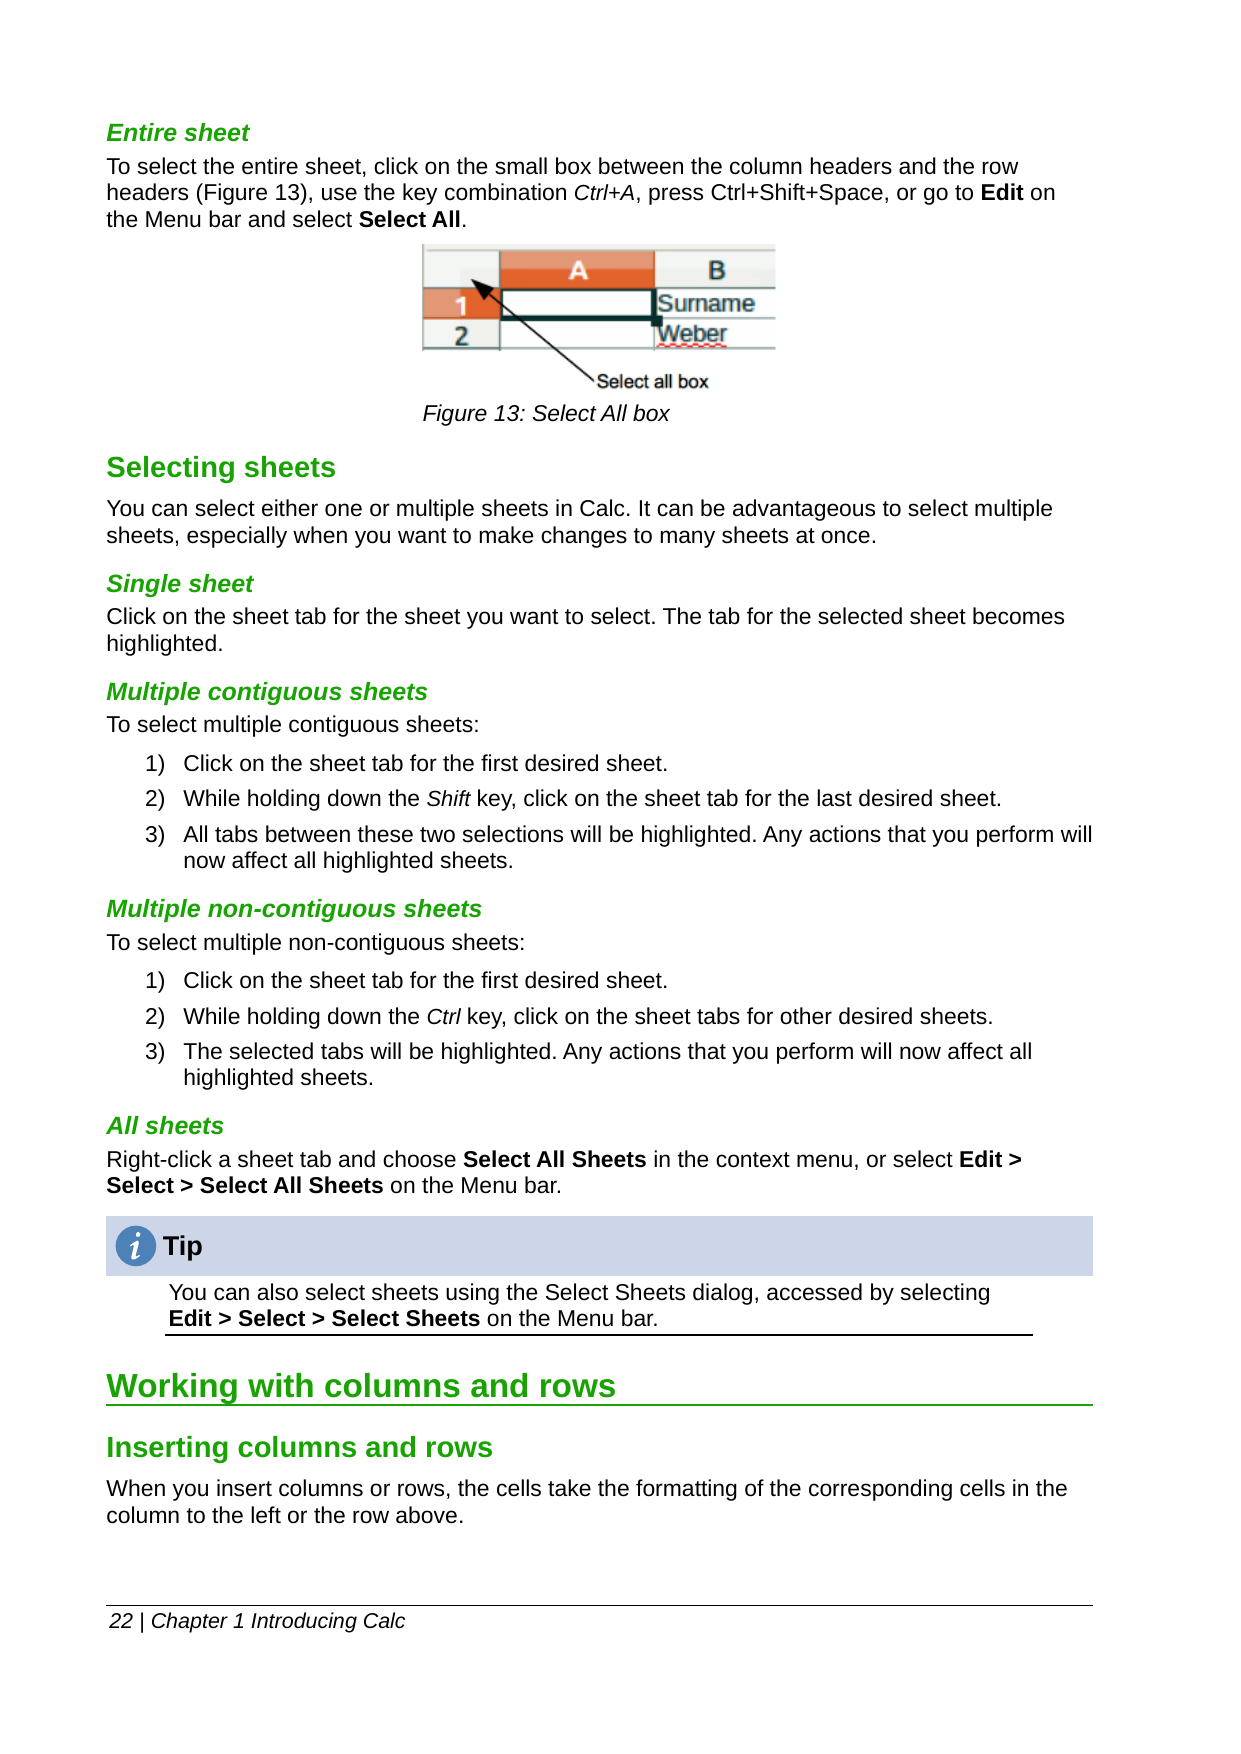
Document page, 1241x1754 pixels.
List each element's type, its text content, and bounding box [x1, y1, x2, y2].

text You can select either one or multiple sheets in Calc. It can be advantageous to select multiple sheets, especially when you want to make changes to many sheets at once. [106, 495, 1093, 548]
subtitle Single sheet [106, 568, 1093, 597]
picture [422, 244, 777, 400]
list All tabs between these two selections will be highlighted. Any actions that you perform will now affect all highlighted sheets. [165, 821, 1093, 873]
text Figure 13: Select All box [422, 400, 777, 426]
subtitle Tip [106, 1216, 1093, 1276]
text Click on the sheet tab for the sheet you want to select. The tab for the selected sheet becomes highlighted. [106, 603, 1093, 656]
list To select multiple contiguous sheets: [106, 711, 1093, 738]
text To select the entire sheet, click on the small box between the column headers and the row headers (Figure 13), use the key combination Ctrl+A, press Ctrl+Shift+Space, or go to Edit on the Menu bar and select Select All. [106, 153, 1093, 232]
list While holding down the Shift key, click on the sheet tab for the last desired sheet. [165, 785, 1093, 812]
subtitle Selecting sheets [106, 450, 1093, 483]
subtitle All sheets [106, 1111, 1093, 1140]
text You can also select sheets using the Select Sheets dialog, accessed by selecting Edit > Select > Select Sheets on the Menu bar. [165, 1276, 1033, 1334]
subtitle Inserting columns and rows [106, 1430, 1093, 1463]
list To select multiple non-contiguous sheets: [106, 928, 1093, 955]
subtitle Working with columns and rows [106, 1366, 1093, 1404]
text When you insert columns or rows, the cells take the formatting of the corresponding cells in the column to the left or the row above. [106, 1475, 1093, 1528]
subtitle Multiple contiguous sheets [106, 677, 1093, 705]
list Click on the sheet tab for the first desired sheet. [165, 967, 1093, 994]
text Right-click a sheet tab and choose Select All Sheets in the context menu, or select Edit > Select > Select All Sheets on the Menu bar. [106, 1146, 1093, 1198]
list The selected tabs will be highlighted. Any actions that you perform will now affect all highlighted sheets. [165, 1038, 1093, 1091]
subtitle Entire sheet [106, 118, 1093, 147]
list While holding down the Ctrl key, click on the sheet tabs for other desired sheets. [165, 1003, 1093, 1029]
list Click on the sheet tab for the first desired sheet. [165, 750, 1093, 776]
subtitle Multiple non-contiguous sheets [106, 894, 1093, 923]
